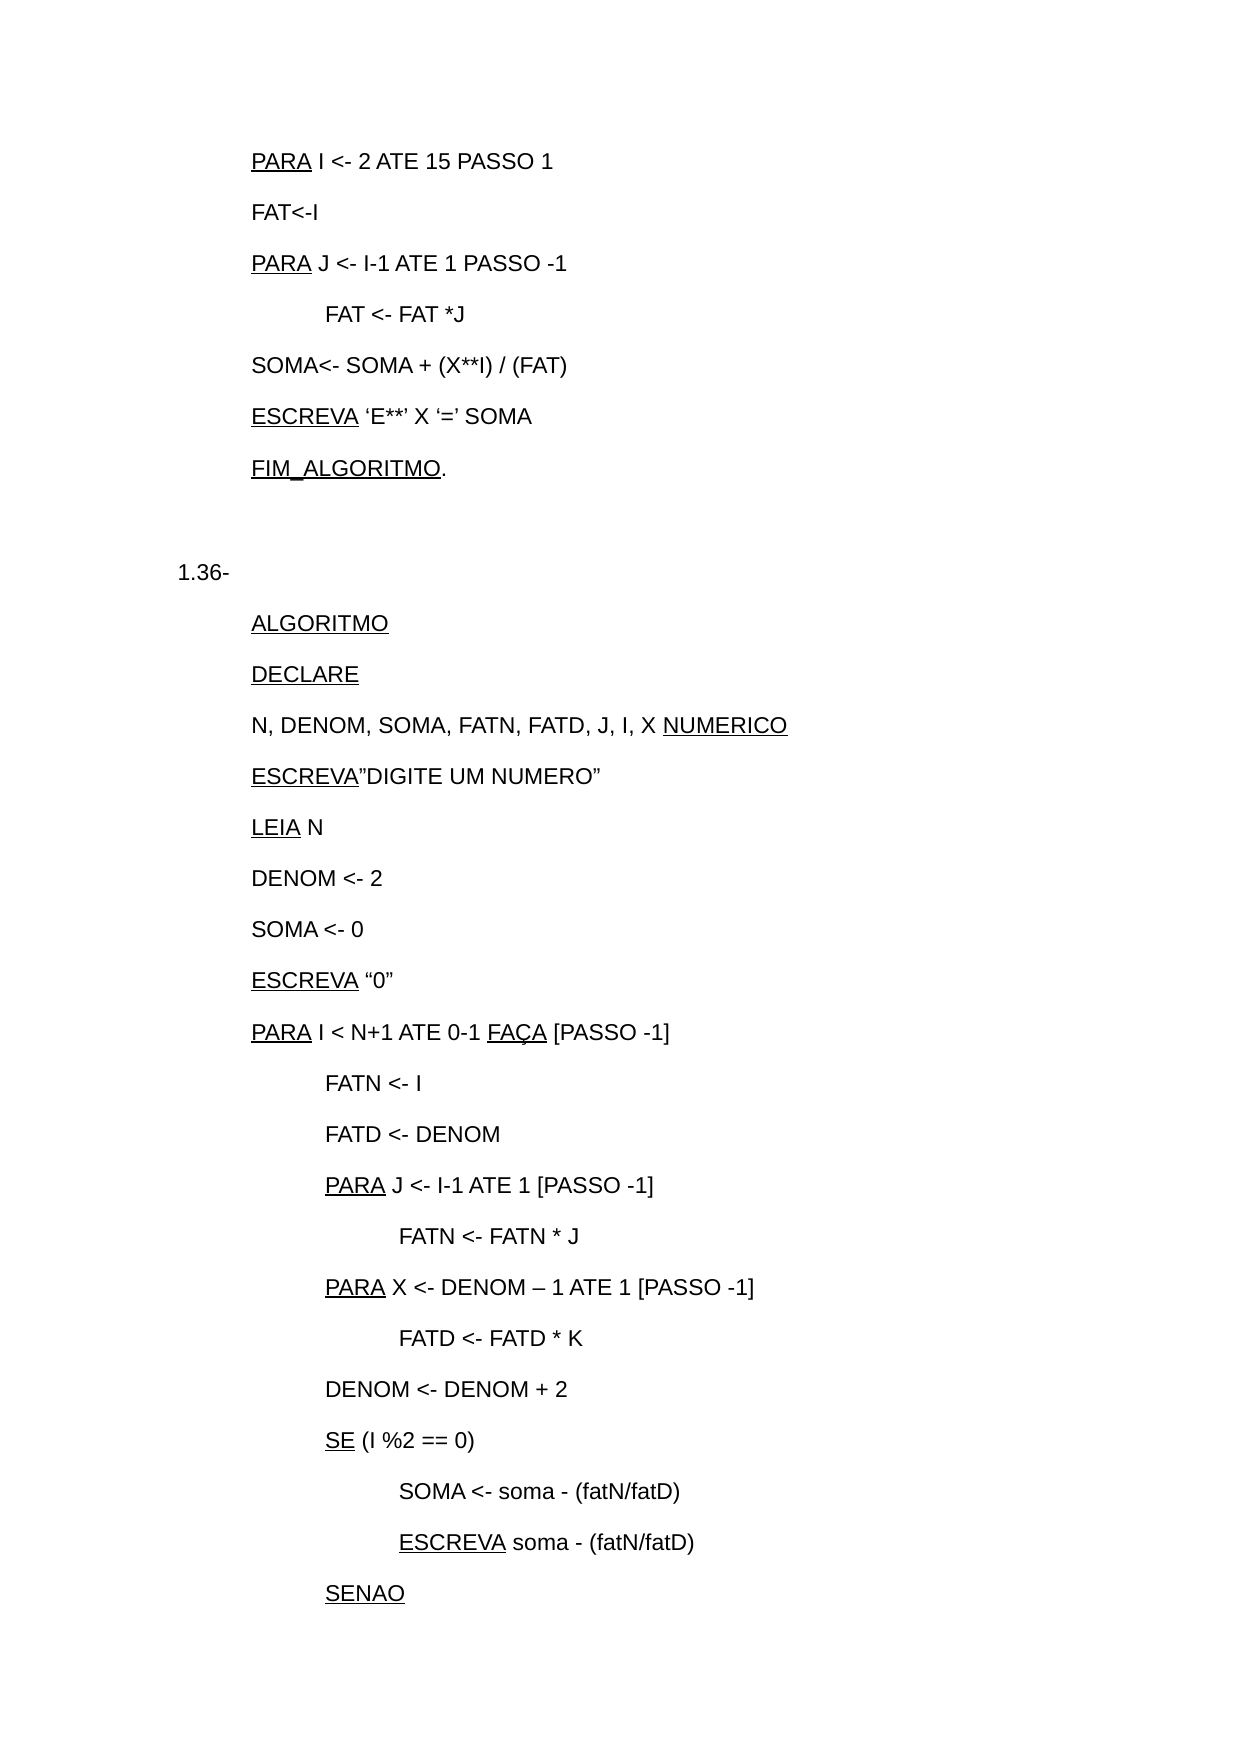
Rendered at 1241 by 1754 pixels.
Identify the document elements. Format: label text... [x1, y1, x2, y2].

text ESCREVA “0” [177, 967, 1063, 994]
text ALGORITMO [177, 610, 1063, 636]
text PARA J <- I-1 ATE 1 PASSO -1 [177, 250, 1063, 276]
text FATD <- FATD * K [177, 1325, 1063, 1351]
text FAT<-I [177, 199, 1063, 225]
text DENOM <- 2 [177, 865, 1063, 892]
text 1.36- [177, 559, 1063, 585]
text DECLARE [177, 661, 1063, 688]
text PARA I <- 2 ATE 15 PASSO 1 [177, 148, 1063, 174]
text FIM_ALGORITMO. [177, 454, 1063, 481]
text FAT <- FAT *J [177, 301, 1063, 327]
text PARA I < N+1 ATE 0-1 FAÇA [PASSO -1] [177, 1018, 1063, 1045]
text ESCREVA”DIGITE UM NUMERO” [177, 763, 1063, 790]
text FATN <- FATN * J [177, 1223, 1063, 1249]
text N, DENOM, SOMA, FATN, FATD, J, I, X NUMERICO [177, 712, 1063, 739]
text SE (I %2 == 0) [177, 1427, 1063, 1453]
text SOMA<- SOMA + (X**I) / (FAT) [177, 352, 1063, 378]
text FATN <- I [177, 1069, 1063, 1096]
text ESCREVA ‘E**’ X ‘=’ SOMA [177, 403, 1063, 429]
text SOMA <- 0 [177, 916, 1063, 943]
text PARA X <- DENOM – 1 ATE 1 [PASSO -1] [177, 1274, 1063, 1300]
text SOMA <- soma - (fatN/fatD) [177, 1478, 1063, 1504]
text SENAO [177, 1580, 1063, 1606]
text DENOM <- DENOM + 2 [177, 1376, 1063, 1402]
text ESCREVA soma - (fatN/fatD) [177, 1529, 1063, 1555]
text FATD <- DENOM [177, 1121, 1063, 1147]
text PARA J <- I-1 ATE 1 [PASSO -1] [177, 1172, 1063, 1198]
text LEIA N [177, 814, 1063, 841]
